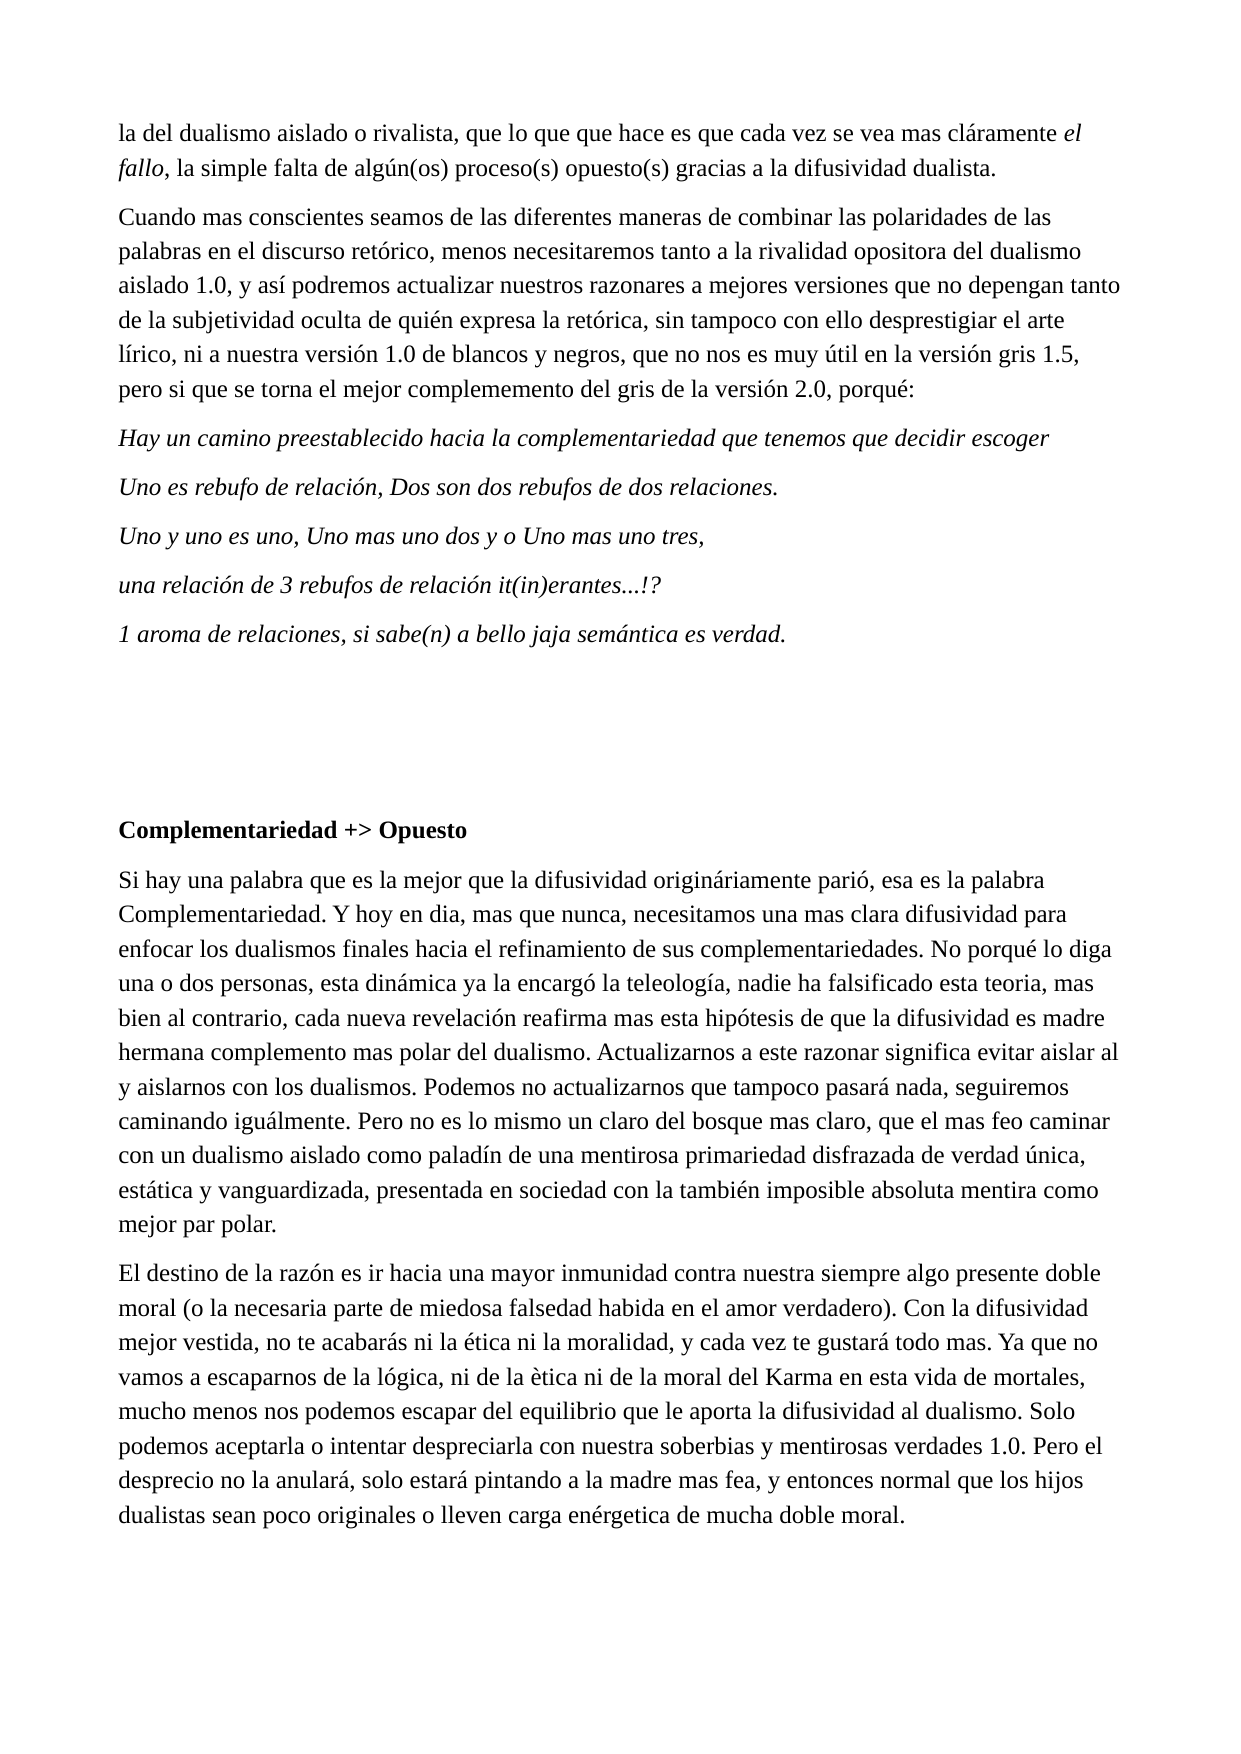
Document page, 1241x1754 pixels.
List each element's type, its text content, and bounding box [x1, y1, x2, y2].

text una relación de 3 rebufos de relación it(in)erantes...!? [118, 570, 1122, 599]
text Si hay una palabra que es la mejor que la difusividad origináriamente parió, esa es la palabra Complementariedad. Y hoy en dia, mas que nunca, necesitamos una mas clara difusividad para enfocar los dualismos finales hacia el refinamiento de sus complementariedades. No porqué lo diga una o dos personas, esta dinámica ya la encargó la teleología, nadie ha falsificado esta teoria, mas bien al contrario, cada nueva revelación reafirma mas esta hipótesis de que la difusividad es madre hermana complemento mas polar del dualismo. Actualizarnos a este razonar significa evitar aislar al y aislarnos con los dualismos. Podemos no actualizarnos que tampoco pasará nada, seguiremos caminando iguálmente. Pero no es lo mismo un claro del bosque mas claro, que el mas feo caminar con un dualismo aislado como paladín de una mentirosa primariedad disfrazada de verdad única, estática y vanguardizada, presentada en sociedad con la también imposible absoluta mentira como mejor par polar. [118, 865, 1122, 1238]
text Complementariedad +> Opuesto [118, 816, 1122, 844]
text El destino de la razón es ir hacia una mayor inmunidad contra nuestra siempre algo presente doble moral (o la necesaria parte de miedosa falsedad habida en el amor verdadero). Con la difusividad mejor vestida, no te acabarás ni la ética ni la moralidad, y cada vez te gustará todo mas. Ya que no vamos a escaparnos de la lógica, ni de la ètica ni de la moral del Karma en esta vida de mortales, mucho menos nos podemos escapar del equilibrio que le aporta la difusividad al dualismo. Solo podemos aceptarla o intentar despreciarla con nuestra soberbias y mentirosas verdades 1.0. Pero el desprecio no la anulará, solo estará pintando a la madre mas fea, y entonces normal que los hijos dualistas sean poco originales o lleven carga enérgetica de mucha doble moral. [118, 1258, 1122, 1529]
text Cuando mas conscientes seamos de las diferentes maneras de combinar las polaridades de las palabras en el discurso retórico, menos necesitaremos tanto a la rivalidad opositora del dualismo aislado 1.0, y así podremos actualizar nuestros razonares a mejores versiones que no depengan tanto de la subjetividad oculta de quién expresa la retórica, sin tampoco con ello desprestigiar el arte lírico, ni a nuestra versión 1.0 de blancos y negros, que no nos es muy útil en la versión gris 1.5, pero si que se torna el mejor complememento del gris de la versión 2.0, porqué: [118, 202, 1122, 403]
text Uno es rebufo de relación, Dos son dos rebufos de dos relaciones. [118, 472, 1122, 501]
text Uno y uno es uno, Uno mas uno dos y o Uno mas uno tres, [118, 521, 1122, 550]
text 1 aroma de relaciones, si sabe(n) a bello jaja semántica es verdad. [118, 619, 1122, 648]
text Hay un camino preestablecido hacia la complementariedad que tenemos que decidir escoger [118, 423, 1122, 452]
text la del dualismo aislado o rivalista, que lo que que hace es que cada vez se vea mas cláramente el fallo, la simple falta de algún(os) proceso(s) opuesto(s) gracias a la difusividad dualista. [118, 118, 1122, 181]
